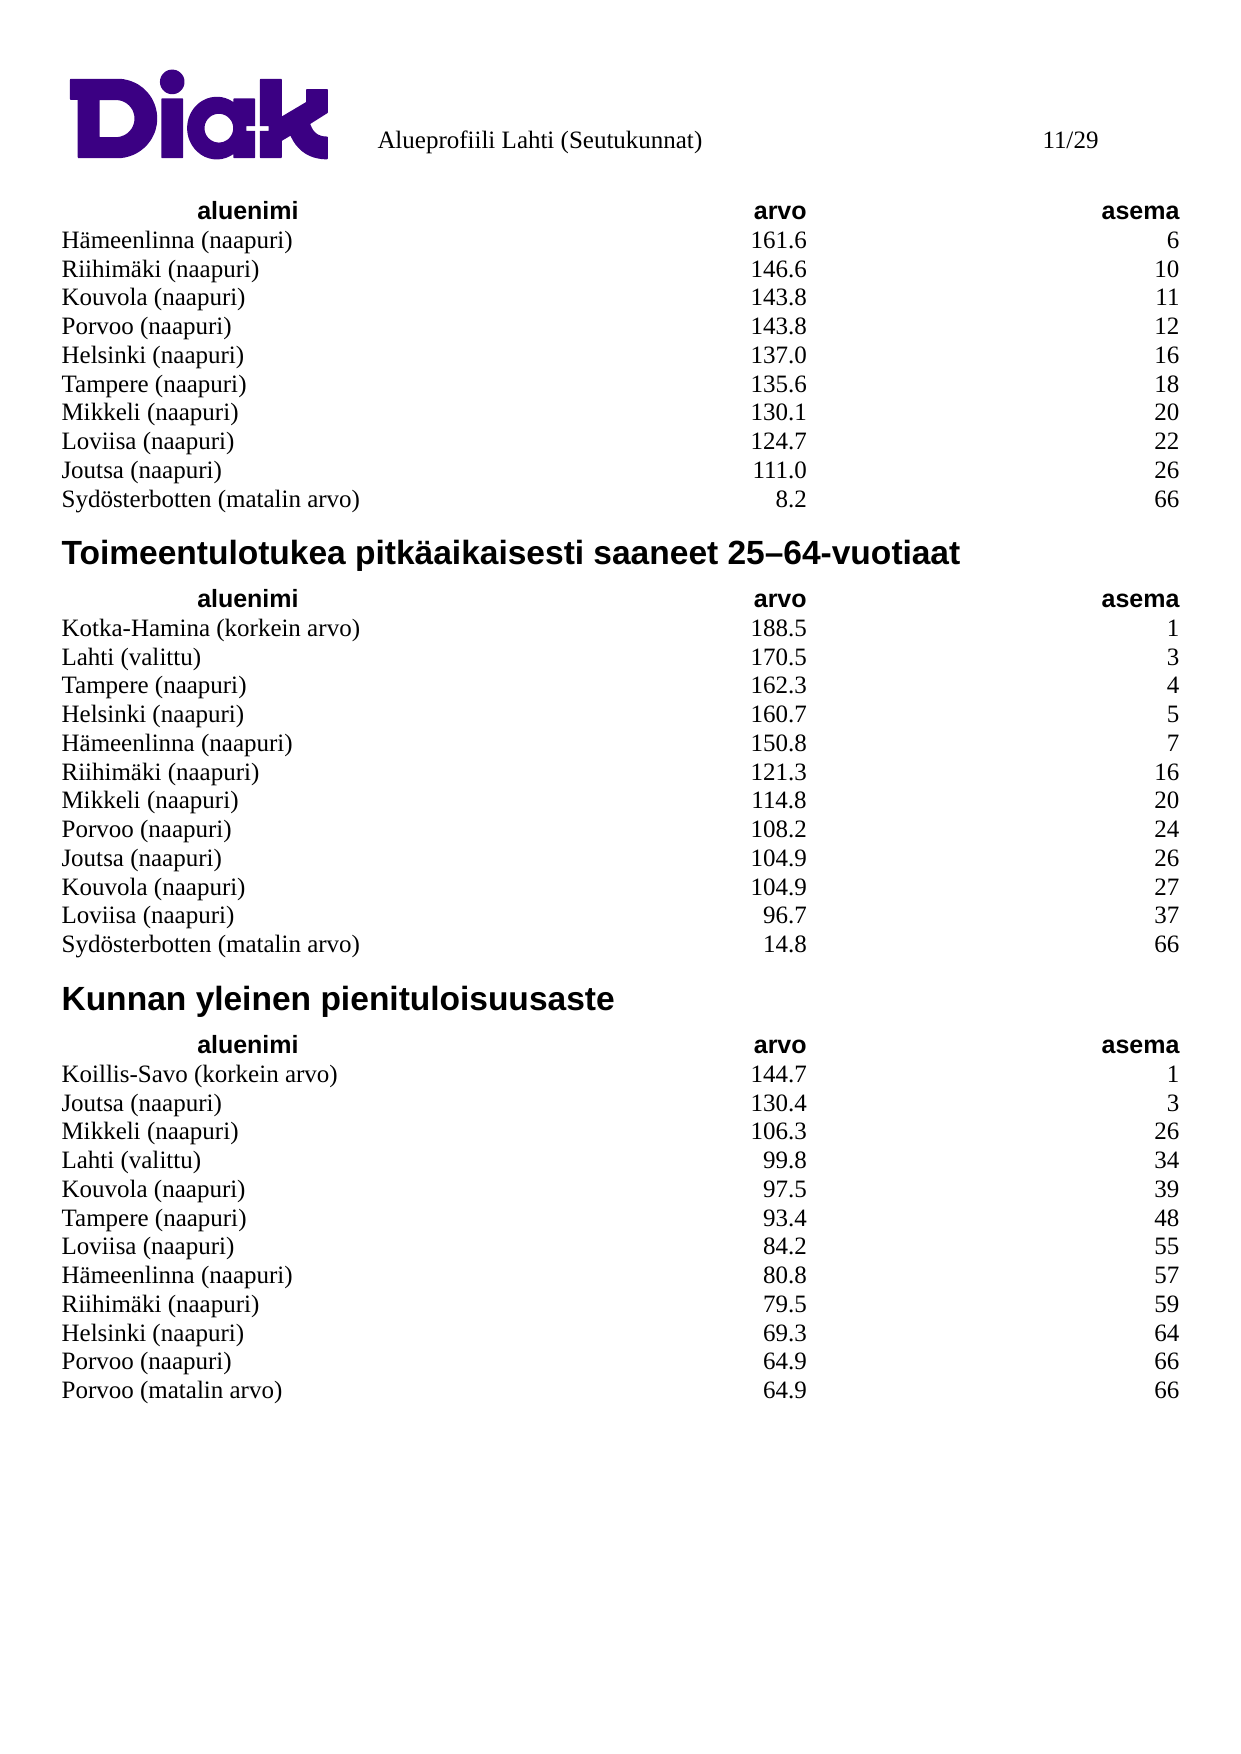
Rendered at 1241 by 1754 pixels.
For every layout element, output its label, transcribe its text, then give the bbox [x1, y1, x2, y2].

table_cell 26 [806, 843, 1179, 872]
table_cell 39 [806, 1174, 1179, 1203]
table_header arvo [434, 196, 806, 225]
table_cell 106.3 [434, 1116, 806, 1145]
table_cell Hämeenlinna (naapuri) [61, 728, 434, 757]
table_cell Riihimäki (naapuri) [61, 254, 434, 282]
table_cell Helsinki (naapuri) [61, 699, 434, 728]
table_cell 48 [806, 1203, 1179, 1231]
table_cell Helsinki (naapuri) [61, 1318, 434, 1346]
table_cell 26 [806, 455, 1179, 484]
table_cell 104.9 [434, 872, 806, 901]
table_cell 1 [806, 613, 1179, 642]
table_cell 18 [806, 369, 1179, 397]
table_cell 66 [806, 1346, 1179, 1375]
table_cell 11 [806, 283, 1179, 311]
table_cell Joutsa (naapuri) [61, 1088, 434, 1116]
table_cell 162.3 [434, 671, 806, 699]
table_cell 144.7 [434, 1059, 806, 1088]
table_cell 20 [806, 398, 1179, 426]
table_cell 59 [806, 1289, 1179, 1318]
table_cell 20 [806, 786, 1179, 814]
table_header asema [806, 584, 1179, 613]
table_cell 55 [806, 1231, 1179, 1260]
table_cell 80.8 [434, 1260, 806, 1289]
table_cell Lahti (valittu) [61, 642, 434, 671]
table_header arvo [434, 584, 806, 613]
table_cell Riihimäki (naapuri) [61, 1289, 434, 1318]
table_cell Porvoo (matalin arvo) [61, 1375, 434, 1404]
table_cell 22 [806, 426, 1179, 455]
table_cell 3 [806, 1088, 1179, 1116]
table_cell 6 [806, 225, 1179, 254]
table_cell 135.6 [434, 369, 806, 397]
table_cell 37 [806, 901, 1179, 929]
table_cell Helsinki (naapuri) [61, 340, 434, 369]
table_cell Tampere (naapuri) [61, 369, 434, 397]
table_cell Tampere (naapuri) [61, 671, 434, 699]
table_cell Loviisa (naapuri) [61, 1231, 434, 1260]
table_cell 146.6 [434, 254, 806, 282]
table_cell Kouvola (naapuri) [61, 872, 434, 901]
table_cell 69.3 [434, 1318, 806, 1346]
table_cell 66 [806, 484, 1179, 512]
table_header asema [806, 1030, 1179, 1059]
table_cell 114.8 [434, 786, 806, 814]
table_cell Porvoo (naapuri) [61, 311, 434, 340]
table_cell 12 [806, 311, 1179, 340]
table_cell Sydösterbotten (matalin arvo) [61, 484, 434, 512]
table_header asema [806, 196, 1179, 225]
table_cell 57 [806, 1260, 1179, 1289]
table_cell 14.8 [434, 929, 806, 958]
table_cell 188.5 [434, 613, 806, 642]
table_cell 16 [806, 757, 1179, 786]
table_cell 84.2 [434, 1231, 806, 1260]
table_header arvo [434, 1030, 806, 1059]
table_cell 111.0 [434, 455, 806, 484]
table_cell 64.9 [434, 1375, 806, 1404]
table_cell 27 [806, 872, 1179, 901]
table_cell 124.7 [434, 426, 806, 455]
table_cell Kotka-Hamina (korkein arvo) [61, 613, 434, 642]
table_cell 121.3 [434, 757, 806, 786]
table_cell 24 [806, 814, 1179, 843]
table_cell 3 [806, 642, 1179, 671]
table_cell Porvoo (naapuri) [61, 1346, 434, 1375]
table_cell 161.6 [434, 225, 806, 254]
table_cell 96.7 [434, 901, 806, 929]
table_cell 66 [806, 929, 1179, 958]
table_cell 10 [806, 254, 1179, 282]
table_cell Hämeenlinna (naapuri) [61, 225, 434, 254]
table_cell Loviisa (naapuri) [61, 426, 434, 455]
table_cell Tampere (naapuri) [61, 1203, 434, 1231]
table_cell Lahti (valittu) [61, 1145, 434, 1174]
table_cell Koillis-Savo (korkein arvo) [61, 1059, 434, 1088]
table_cell 26 [806, 1116, 1179, 1145]
table_cell 97.5 [434, 1174, 806, 1203]
table_cell 130.4 [434, 1088, 806, 1116]
table_cell 64 [806, 1318, 1179, 1346]
table_cell 143.8 [434, 283, 806, 311]
table_cell 1 [806, 1059, 1179, 1088]
table_cell 64.9 [434, 1346, 806, 1375]
table_cell 104.9 [434, 843, 806, 872]
table_header aluenimi [61, 584, 434, 613]
table_cell 8.2 [434, 484, 806, 512]
table_cell 160.7 [434, 699, 806, 728]
table_cell 99.8 [434, 1145, 806, 1174]
table_cell 4 [806, 671, 1179, 699]
table_cell 108.2 [434, 814, 806, 843]
table_cell Riihimäki (naapuri) [61, 757, 434, 786]
table_cell Mikkeli (naapuri) [61, 398, 434, 426]
table_cell 16 [806, 340, 1179, 369]
table_cell Porvoo (naapuri) [61, 814, 434, 843]
table_cell 150.8 [434, 728, 806, 757]
table_cell Kouvola (naapuri) [61, 283, 434, 311]
table_cell Mikkeli (naapuri) [61, 1116, 434, 1145]
subtitle Kunnan yleinen pienituloisuusaste [61, 979, 1179, 1018]
table_cell 143.8 [434, 311, 806, 340]
table_cell 170.5 [434, 642, 806, 671]
table_cell Mikkeli (naapuri) [61, 786, 434, 814]
table_header aluenimi [61, 196, 434, 225]
table_cell Kouvola (naapuri) [61, 1174, 434, 1203]
table_cell 93.4 [434, 1203, 806, 1231]
table_cell 66 [806, 1375, 1179, 1404]
table_cell Hämeenlinna (naapuri) [61, 1260, 434, 1289]
table_cell 79.5 [434, 1289, 806, 1318]
table_cell 130.1 [434, 398, 806, 426]
table_cell 34 [806, 1145, 1179, 1174]
subtitle Toimeentulotukea pitkäaikaisesti saaneet 25–64-vuotiaat [61, 533, 1179, 572]
table_cell Loviisa (naapuri) [61, 901, 434, 929]
table_cell Joutsa (naapuri) [61, 455, 434, 484]
table_cell Joutsa (naapuri) [61, 843, 434, 872]
table_cell Sydösterbotten (matalin arvo) [61, 929, 434, 958]
table_cell 7 [806, 728, 1179, 757]
table_cell 5 [806, 699, 1179, 728]
table_header aluenimi [61, 1030, 434, 1059]
table_cell 137.0 [434, 340, 806, 369]
